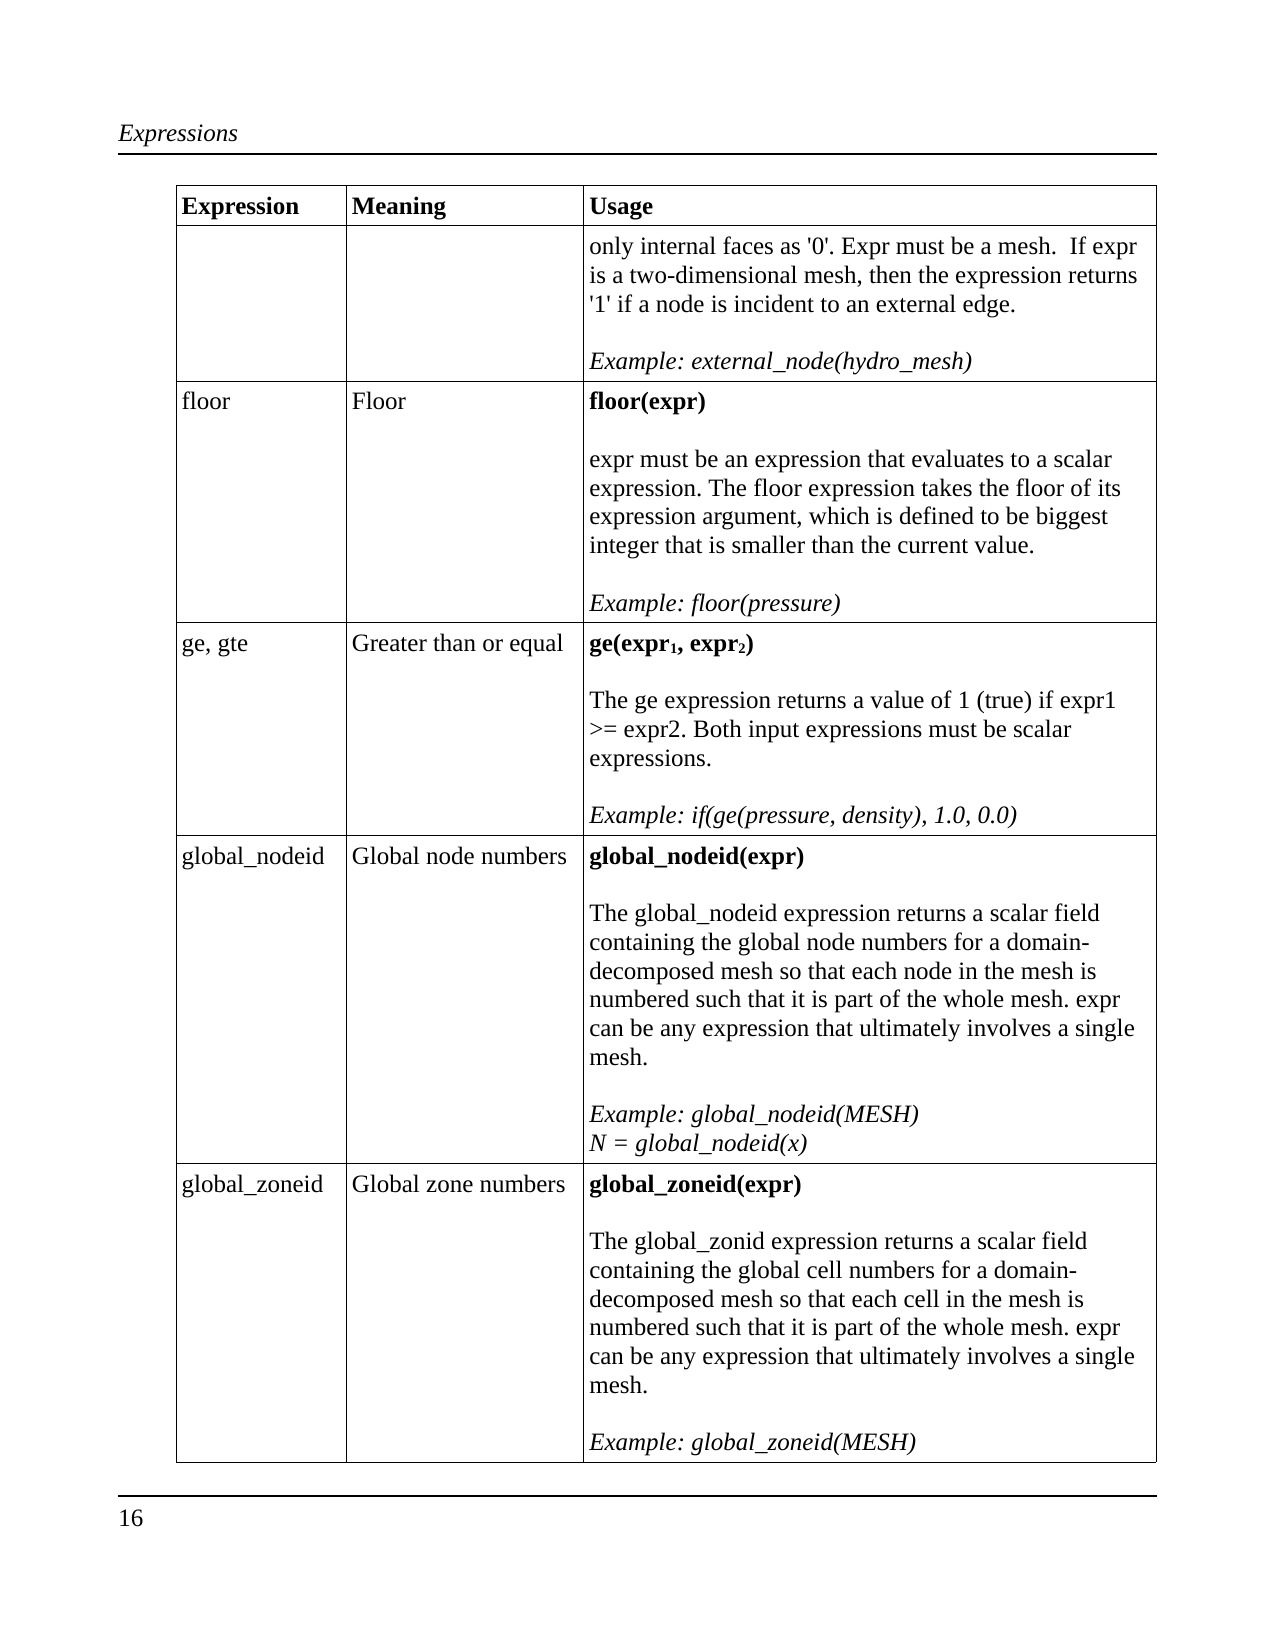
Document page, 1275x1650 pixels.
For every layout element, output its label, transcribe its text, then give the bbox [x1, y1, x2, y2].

table_cell Global node numbers [347, 836, 583, 1163]
table_cell global_nodeid [177, 836, 346, 1163]
table_cell global_nodeid(expr) The global_nodeid expression returns a scalar field containing the global node numbers for a domain-decomposed mesh so that each node in the mesh is numbered such that it is part of the whole mesh. expr can be any expression that ultimately involves a single mesh. Example: global_nodeid(MESH) N = global_nodeid(x) [584, 836, 1156, 1163]
table_cell ge, gte [177, 623, 346, 835]
table_cell Floor [347, 382, 583, 622]
table_cell global_zoneid [177, 1164, 346, 1462]
table_cell ge(expr1, expr2) The ge expression returns a value of 1 (true) if expr1 >= expr2. Both input expressions must be scalar expressions. Example: if(ge(pressure, density), 1.0, 0.0) [584, 623, 1156, 835]
table_cell only internal faces as '0'. Expr must be a mesh. If expr is a two-dimensional mesh, then the expression returns '1' if a node is incident to an external edge. Example: external_node(hydro_mesh) [584, 226, 1156, 381]
table_header Usage [584, 186, 1156, 225]
table_header Expression [177, 186, 346, 225]
table_cell [347, 226, 583, 381]
table_cell Greater than or equal [347, 623, 583, 835]
table_cell [177, 226, 346, 381]
table_cell Global zone numbers [347, 1164, 583, 1462]
table_cell global_zoneid(expr) The global_zonid expression returns a scalar field containing the global cell numbers for a domain-decomposed mesh so that each cell in the mesh is numbered such that it is part of the whole mesh. expr can be any expression that ultimately involves a single mesh. Example: global_zoneid(MESH) [584, 1164, 1156, 1462]
table_cell floor(expr) expr must be an expression that evaluates to a scalar expression. The floor expression takes the floor of its expression argument, which is defined to be biggest integer that is smaller than the current value. Example: floor(pressure) [584, 382, 1156, 622]
table_cell floor [177, 382, 346, 622]
table_header Meaning [347, 186, 583, 225]
